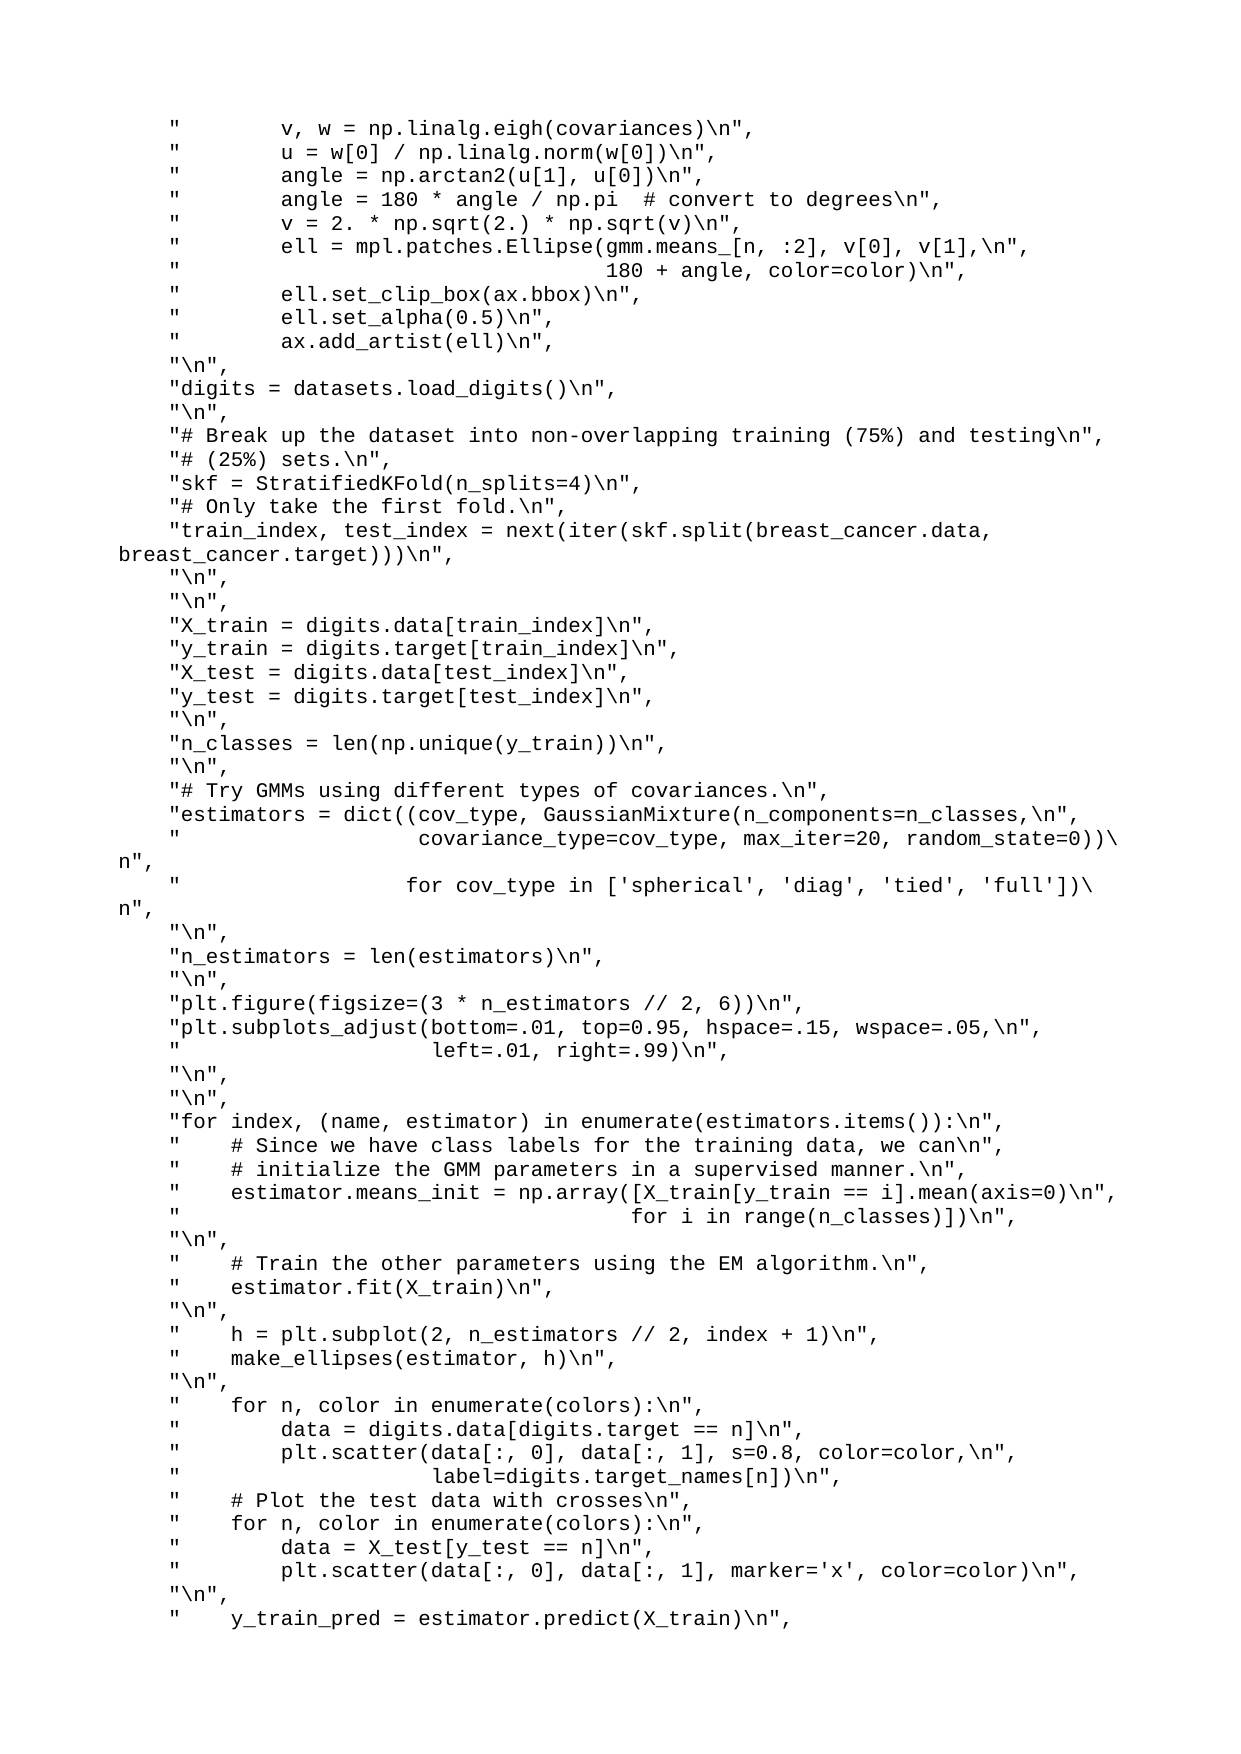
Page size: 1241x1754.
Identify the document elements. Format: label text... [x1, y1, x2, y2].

text "\n", [118, 402, 1122, 426]
text "y_train = digits.target[train_index]\n", [118, 638, 1122, 662]
text "train_index, test_index = next(iter(skf.split(breast_cancer.data, breast_cancer.target)))\n", [118, 520, 1122, 567]
text "digits = datasets.load_digits()\n", [118, 378, 1122, 402]
text " for cov_type in ['spherical', 'diag', 'tied', 'full'])\n", [118, 875, 1122, 922]
text " make_ellipses(estimator, h)\n", [118, 1348, 1122, 1371]
text "\n", [118, 354, 1122, 378]
text "n_estimators = len(estimators)\n", [118, 946, 1122, 969]
text " ell.set_clip_box(ax.bbox)\n", [118, 284, 1122, 307]
text "\n", [118, 591, 1122, 615]
text " ax.add_artist(ell)\n", [118, 331, 1122, 354]
text " data = X_test[y_test == n]\n", [118, 1537, 1122, 1561]
text " angle = np.arctan2(u[1], u[0])\n", [118, 165, 1122, 189]
text " plt.scatter(data[:, 0], data[:, 1], s=0.8, color=color,\n", [118, 1442, 1122, 1466]
text " covariance_type=cov_type, max_iter=20, random_state=0))\n", [118, 827, 1122, 875]
text " h = plt.subplot(2, n_estimators // 2, index + 1)\n", [118, 1324, 1122, 1348]
text "skf = StratifiedKFold(n_splits=4)\n", [118, 473, 1122, 496]
text "\n", [118, 709, 1122, 733]
text "\n", [118, 757, 1122, 780]
text " # Since we have class labels for the training data, we can\n", [118, 1135, 1122, 1158]
text " label=digits.target_names[n])\n", [118, 1466, 1122, 1489]
text "\n", [118, 1300, 1122, 1324]
text "\n", [118, 1064, 1122, 1088]
text "\n", [118, 922, 1122, 946]
text " plt.scatter(data[:, 0], data[:, 1], marker='x', color=color)\n", [118, 1561, 1122, 1584]
text "\n", [118, 1584, 1122, 1608]
text "n_classes = len(np.unique(y_train))\n", [118, 733, 1122, 757]
text "plt.figure(figsize=(3 * n_estimators // 2, 6))\n", [118, 993, 1122, 1017]
text "\n", [118, 567, 1122, 591]
text " estimator.means_init = np.array([X_train[y_train == i].mean(axis=0)\n", [118, 1182, 1122, 1206]
text "for index, (name, estimator) in enumerate(estimators.items()):\n", [118, 1111, 1122, 1135]
text " for n, color in enumerate(colors):\n", [118, 1513, 1122, 1537]
text " ell.set_alpha(0.5)\n", [118, 307, 1122, 331]
text "estimators = dict((cov_type, GaussianMixture(n_components=n_classes,\n", [118, 804, 1122, 827]
text " 180 + angle, color=color)\n", [118, 260, 1122, 284]
text " # Train the other parameters using the EM algorithm.\n", [118, 1253, 1122, 1277]
text " y_train_pred = estimator.predict(X_train)\n", [118, 1608, 1122, 1631]
text " for i in range(n_classes)])\n", [118, 1206, 1122, 1229]
text " # Plot the test data with crosses\n", [118, 1489, 1122, 1513]
text " data = digits.data[digits.target == n]\n", [118, 1419, 1122, 1442]
text " angle = 180 * angle / np.pi # convert to degrees\n", [118, 189, 1122, 213]
text " left=.01, right=.99)\n", [118, 1040, 1122, 1064]
text "# Break up the dataset into non-overlapping training (75%) and testing\n", [118, 426, 1122, 449]
text "\n", [118, 1371, 1122, 1395]
text "\n", [118, 1229, 1122, 1253]
text " estimator.fit(X_train)\n", [118, 1277, 1122, 1300]
text "# Try GMMs using different types of covariances.\n", [118, 780, 1122, 804]
text " # initialize the GMM parameters in a supervised manner.\n", [118, 1158, 1122, 1182]
text "\n", [118, 1088, 1122, 1111]
text "# (25%) sets.\n", [118, 449, 1122, 473]
text "y_test = digits.target[test_index]\n", [118, 686, 1122, 709]
text "X_train = digits.data[train_index]\n", [118, 615, 1122, 638]
text "plt.subplots_adjust(bottom=.01, top=0.95, hspace=.15, wspace=.05,\n", [118, 1017, 1122, 1040]
text " u = w[0] / np.linalg.norm(w[0])\n", [118, 142, 1122, 165]
text "\n", [118, 969, 1122, 993]
text " v = 2. * np.sqrt(2.) * np.sqrt(v)\n", [118, 213, 1122, 236]
text " ell = mpl.patches.Ellipse(gmm.means_[n, :2], v[0], v[1],\n", [118, 236, 1122, 260]
text " v, w = np.linalg.eigh(covariances)\n", [118, 118, 1122, 142]
text "X_test = digits.data[test_index]\n", [118, 662, 1122, 686]
text " for n, color in enumerate(colors):\n", [118, 1395, 1122, 1419]
text "# Only take the first fold.\n", [118, 496, 1122, 520]
